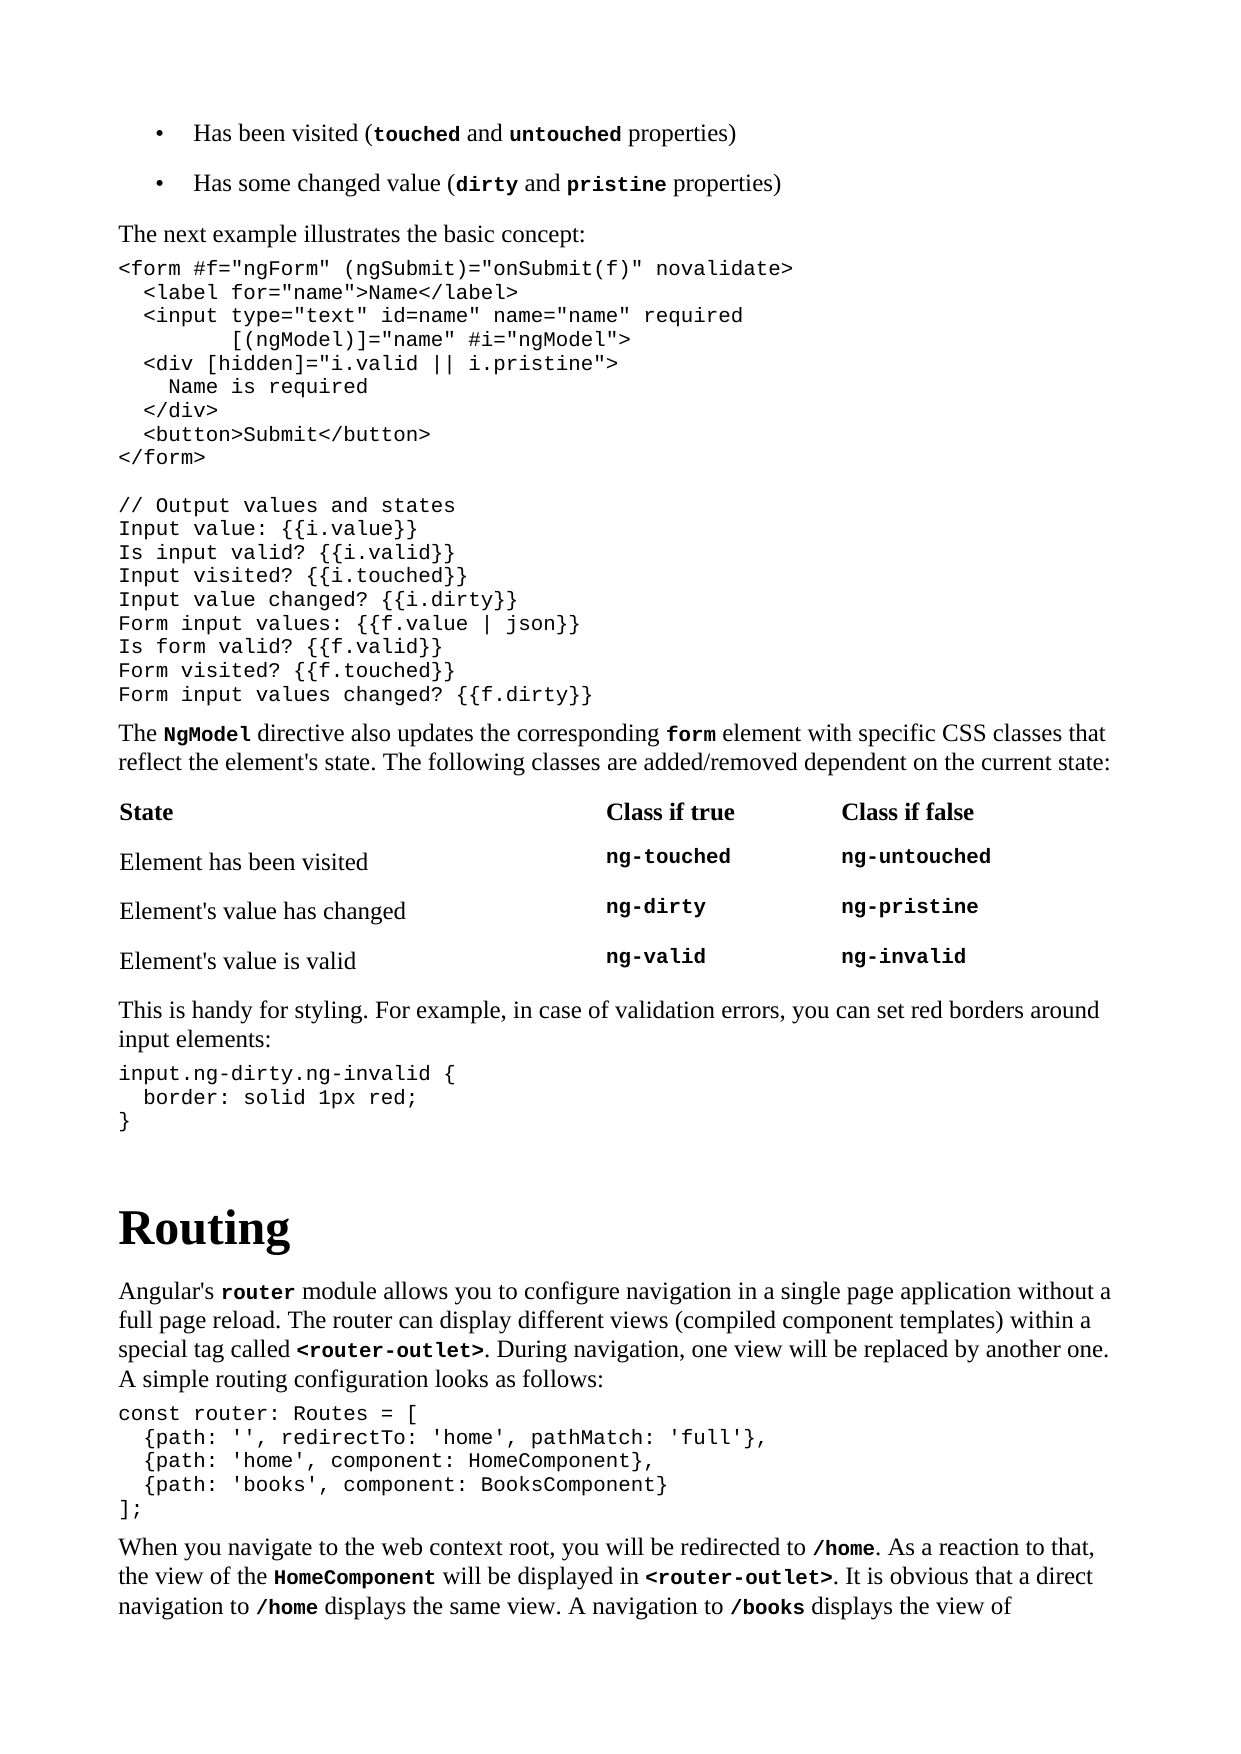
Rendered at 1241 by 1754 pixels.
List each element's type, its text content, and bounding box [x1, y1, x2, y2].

text The NgModel directive also updates the corresponding form element with specific CSS classes that reflect the element's state. The following classes are added/removed dependent on the current state: [118, 718, 1122, 776]
list Has some changed value (dirty and pristine properties) [156, 168, 1122, 198]
table_cell Element's value has changed [118, 886, 605, 935]
text When you navigate to the web context root, you will be redirected to /home. As a reaction to that, the view of the HomeComponent will be displayed in <router-outlet>. It is obvious that a direct navigation to /home displays the same view. A navigation to /books displays the view of [118, 1532, 1122, 1620]
text input.ng-dirty.ng-invalid { border: solid 1px red; } [118, 1063, 1122, 1134]
table_cell ng-pristine [840, 886, 1093, 935]
text const router: Routes = [ {path: '', redirectTo: 'home', pathMatch: 'full'}, {path: 'home', component: HomeComponent}, {path: 'books', component: BooksComponent} ]; [118, 1403, 1122, 1521]
table_cell Element's value is valid [118, 935, 605, 985]
text Angular's router module allows you to configure navigation in a single page application without a full page reload. The router can display different views (compiled component templates) within a special tag called <router-outlet>. During navigation, one view will be replaced by another one. A simple routing configuration looks as follows: [118, 1276, 1122, 1393]
table_header Class if true [605, 787, 840, 836]
table_header Class if false [840, 787, 1093, 836]
table_cell ng-valid [605, 935, 840, 985]
text <form #f="ngForm" (ngSubmit)="onSubmit(f)" novalidate> <label for="name">Name</label> <input type="text" id=name" name="name" required [(ngModel)]="name" #i="ngModel"> <div [hidden]="i.valid || i.pristine"> Name is required </div> <button>Submit</button> </form> // Output values and states Input value: {{i.value}} Is input valid? {{i.valid}} Input visited? {{i.touched}} Input value changed? {{i.dirty}} Form input values: {{f.value | json}} Is form valid? {{f.valid}} Form visited? {{f.touched}} Form input values changed? {{f.dirty}} [118, 258, 1122, 707]
table_cell ng-untouched [840, 836, 1093, 886]
text This is handy for styling. For example, in case of validation errors, you can set red borders around input elements: [118, 995, 1122, 1053]
table_cell ng-dirty [605, 886, 840, 935]
table_cell Element has been visited [118, 836, 605, 886]
table_header State [118, 787, 605, 836]
text Routing [118, 1198, 1122, 1255]
table_cell ng-invalid [840, 935, 1093, 985]
table_cell ng-touched [605, 836, 840, 886]
text The next example illustrates the basic concept: [118, 219, 1122, 248]
list Has been visited (touched and untouched properties) [156, 118, 1122, 148]
